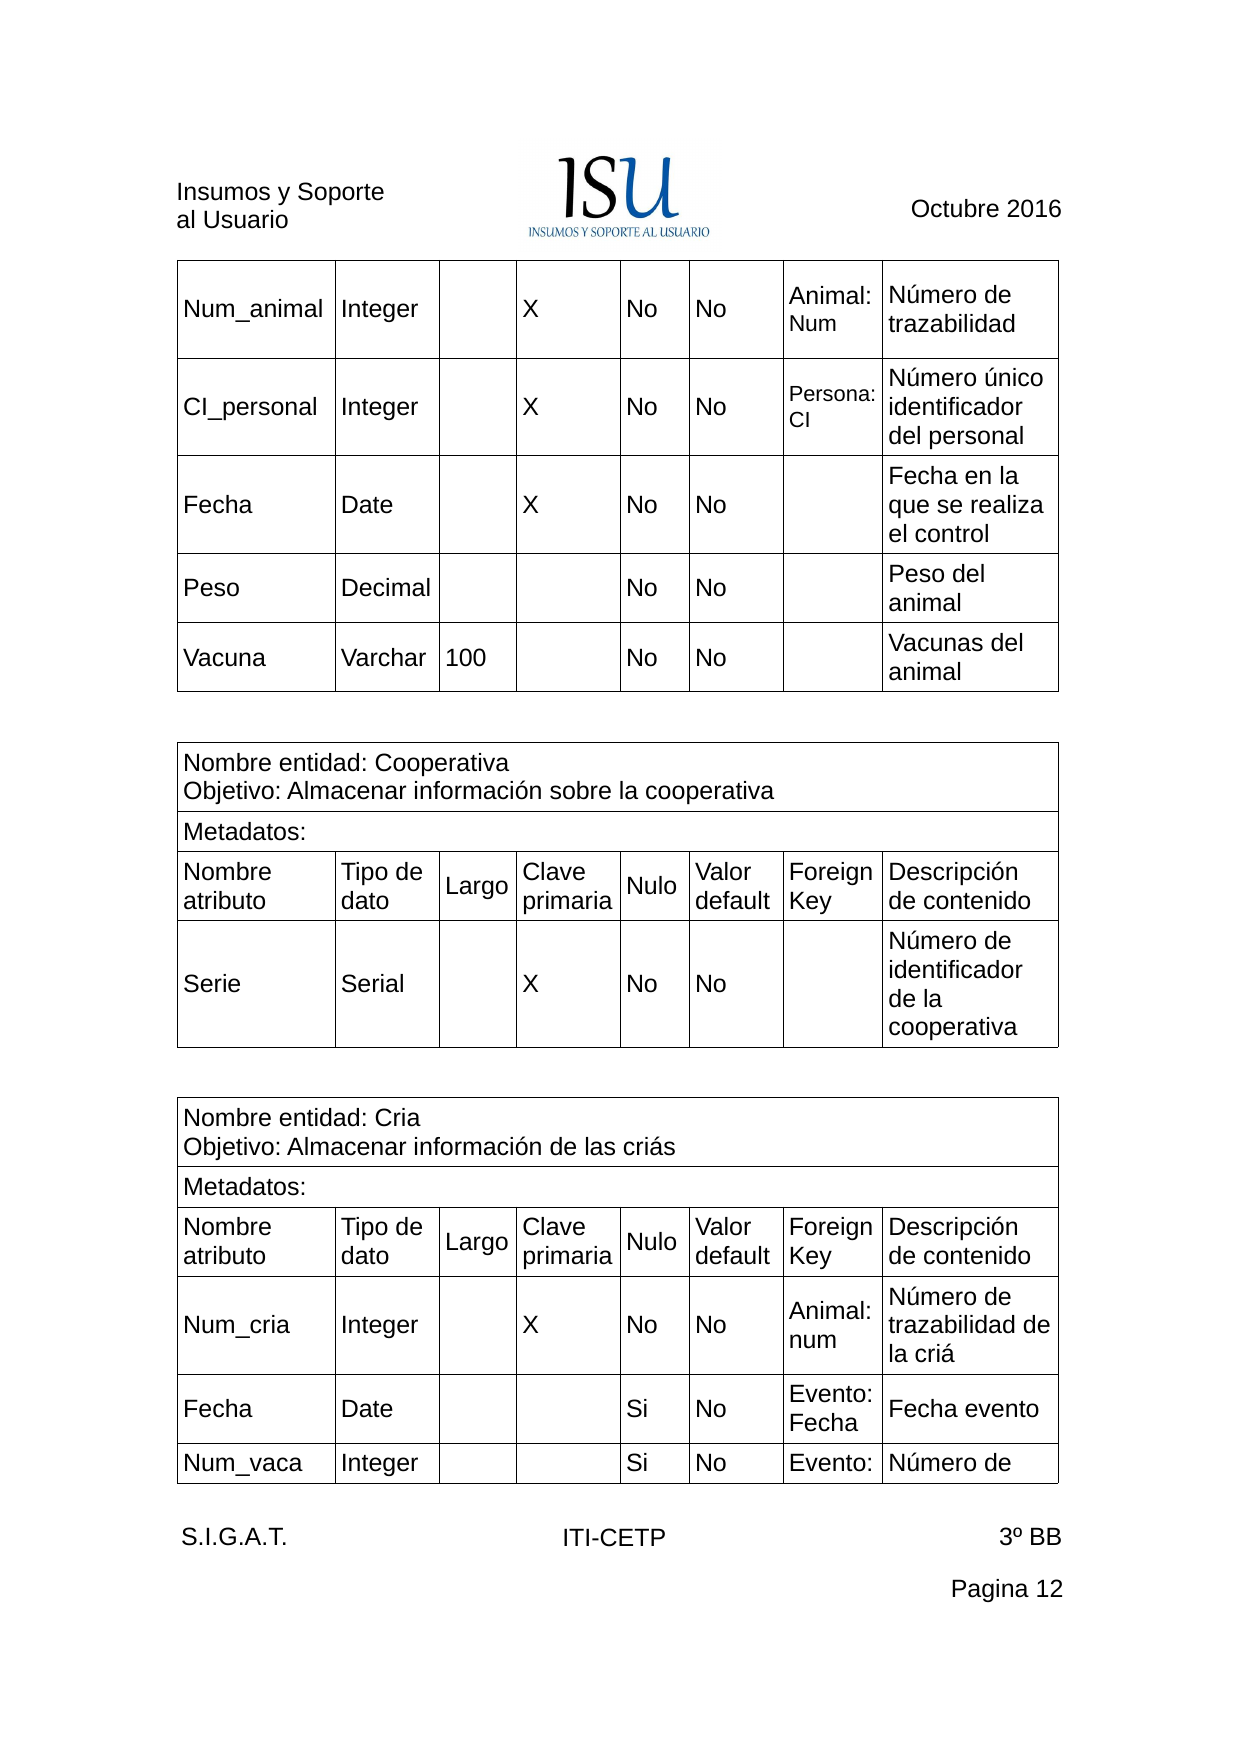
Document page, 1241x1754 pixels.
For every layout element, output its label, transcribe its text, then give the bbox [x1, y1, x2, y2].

table_cell Varchar [336, 623, 439, 691]
table_cell Nombre atributo [178, 1208, 335, 1276]
table_cell Clave primaria [517, 852, 620, 920]
table_cell Vacunas del animal [883, 623, 1058, 691]
table_cell Num_cria [178, 1277, 335, 1373]
table_cell [440, 554, 516, 622]
table_cell Largo [440, 1208, 516, 1276]
table_cell [440, 261, 516, 358]
table_cell Persona: CI [784, 359, 882, 455]
table_cell No [690, 1375, 783, 1442]
table_cell Si [621, 1375, 689, 1442]
table_cell Fecha en la que se realiza el control [883, 456, 1058, 553]
table_cell Si [621, 1444, 689, 1483]
table_cell Nombre atributo [178, 852, 335, 920]
table_cell X [517, 921, 620, 1047]
table_cell [440, 456, 516, 553]
table_cell Decimal [336, 554, 439, 622]
table_cell [440, 1277, 516, 1373]
table_cell No [621, 261, 689, 358]
table_cell Fecha [178, 456, 335, 553]
table_cell No [621, 359, 689, 455]
table_cell [440, 921, 516, 1047]
table_cell Número de [883, 1444, 1058, 1483]
table_cell Integer [336, 1444, 439, 1483]
table_cell X [517, 359, 620, 455]
table_cell No [690, 359, 783, 455]
table_cell Evento: Fecha [784, 1375, 882, 1442]
table_cell Descripción de contenido [883, 852, 1058, 920]
table_cell Date [336, 456, 439, 553]
table_cell Largo [440, 852, 516, 920]
table_cell No [690, 554, 783, 622]
table_cell Nulo [621, 1208, 689, 1276]
table_cell No [621, 921, 689, 1047]
table_cell X [517, 1277, 620, 1373]
table_cell Serie [178, 921, 335, 1047]
table_cell 100 [440, 623, 516, 691]
table_cell No [621, 554, 689, 622]
table_cell No [690, 623, 783, 691]
table_cell Foreign Key [784, 1208, 882, 1276]
table_cell No [690, 456, 783, 553]
table_cell No [621, 1277, 689, 1373]
table_cell No [690, 921, 783, 1047]
table_cell Valor default [690, 852, 783, 920]
table_cell [784, 623, 882, 691]
table_cell Número de identificador de la cooperativa [883, 921, 1058, 1047]
table_cell No [690, 1444, 783, 1483]
table_cell Número de trazabilidad [883, 261, 1058, 358]
table_cell Nulo [621, 852, 689, 920]
table_cell Número único identificador del personal [883, 359, 1058, 455]
table_cell Clave primaria [517, 1208, 620, 1276]
table_cell Integer [336, 1277, 439, 1373]
table_cell [517, 1444, 620, 1483]
table_cell Valor default [690, 1208, 783, 1276]
table_cell [784, 456, 882, 553]
table_cell Evento: [784, 1444, 882, 1483]
table_cell [440, 1375, 516, 1442]
table_cell Num_vaca [178, 1444, 335, 1483]
table_cell Peso del animal [883, 554, 1058, 622]
table_header Nombre entidad: Cooperativa Objetivo: Almacenar información sobre la cooperativa [178, 743, 1058, 811]
table_cell X [517, 456, 620, 553]
table_cell No [690, 261, 783, 358]
table_cell Fecha [178, 1375, 335, 1442]
table_cell [517, 554, 620, 622]
table_cell No [621, 456, 689, 553]
table_cell Fecha evento [883, 1375, 1058, 1442]
table_cell [784, 554, 882, 622]
table_cell Número de trazabilidad de la criá [883, 1277, 1058, 1373]
table_cell [517, 623, 620, 691]
table_cell Animal: Num [784, 261, 882, 358]
table_cell [440, 359, 516, 455]
table_cell X [517, 261, 620, 358]
table_cell Tipo de dato [336, 1208, 439, 1276]
table_cell Integer [336, 261, 439, 358]
table_cell Tipo de dato [336, 852, 439, 920]
table_cell Serial [336, 921, 439, 1047]
table_cell Peso [178, 554, 335, 622]
table_cell [784, 921, 882, 1047]
table_cell No [690, 1277, 783, 1373]
table_cell Num_animal [178, 261, 335, 358]
table_cell [517, 1375, 620, 1442]
table_cell Date [336, 1375, 439, 1442]
table_cell Metadatos: [178, 1167, 1058, 1207]
table_cell Metadatos: [178, 812, 1058, 851]
table_cell Foreign Key [784, 852, 882, 920]
table_cell [440, 1444, 516, 1483]
picture [517, 138, 723, 252]
table_cell Vacuna [178, 623, 335, 691]
table_cell CI_personal [178, 359, 335, 455]
table_cell Descripción de contenido [883, 1208, 1058, 1276]
table_cell Integer [336, 359, 439, 455]
table_cell Animal: num [784, 1277, 882, 1373]
table_cell No [621, 623, 689, 691]
table_header Nombre entidad: Cria Objetivo: Almacenar información de las criás [178, 1098, 1058, 1166]
